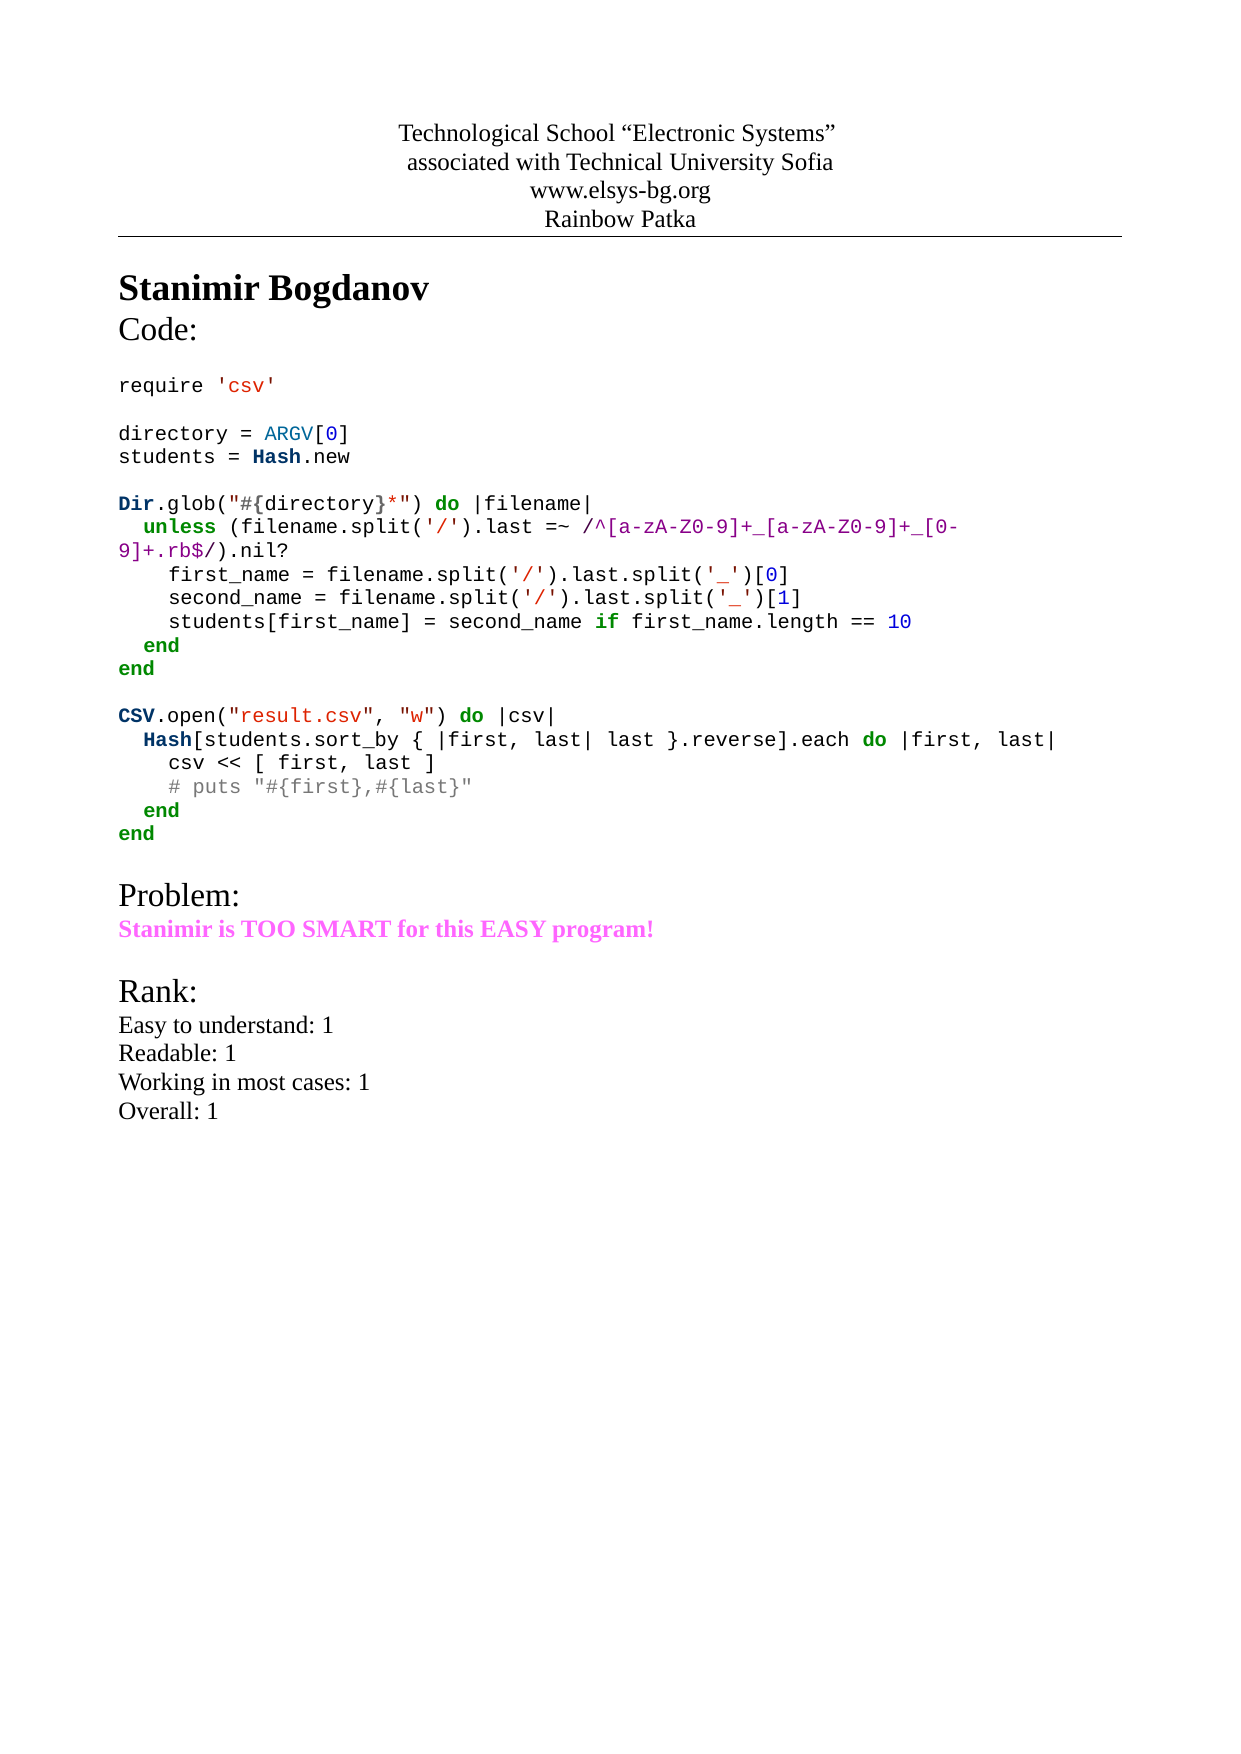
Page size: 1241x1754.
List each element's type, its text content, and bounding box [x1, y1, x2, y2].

text Rank: [118, 971, 1122, 1010]
text Stanimir Bogdanov [118, 266, 1122, 309]
text Code: [118, 309, 1122, 347]
text require 'csv' [118, 376, 1122, 399]
text csv << [ first, last ] [118, 752, 1122, 776]
text students[first_name] = second_name if first_name.length == 10 [118, 611, 1122, 634]
text end [118, 823, 1122, 847]
text students = Hash.new [118, 446, 1122, 469]
text Readable: 1 [118, 1038, 1122, 1067]
text Hash[students.sort_by { |first, last| last }.reverse].each do |first, last| [118, 729, 1122, 752]
text end [118, 800, 1122, 823]
text end [118, 658, 1122, 682]
text end [118, 634, 1122, 658]
text Overall: 1 [118, 1096, 1122, 1125]
text unless (filename.split('/').last =~ /^[a-zA-Z0-9]+_[a-zA-Z0-9]+_[0-9]+.rb$/).nil? [118, 517, 1122, 564]
text # puts "#{first},#{last}" [118, 776, 1122, 800]
text directory = ARGV[0] [118, 423, 1122, 446]
text Easy to understand: 1 [118, 1010, 1122, 1038]
text Problem: [118, 876, 1122, 914]
text CSV.open("result.csv", "w") do |csv| [118, 705, 1122, 729]
text first_name = filename.split('/').last.split('_')[0] [118, 564, 1122, 587]
text second_name = filename.split('/').last.split('_')[1] [118, 587, 1122, 611]
text Working in most cases: 1 [118, 1067, 1122, 1096]
text Dir.glob("#{directory}*") do |filename| [118, 493, 1122, 517]
text Stanimir is TOO SMART for this EASY program! [118, 914, 1122, 943]
